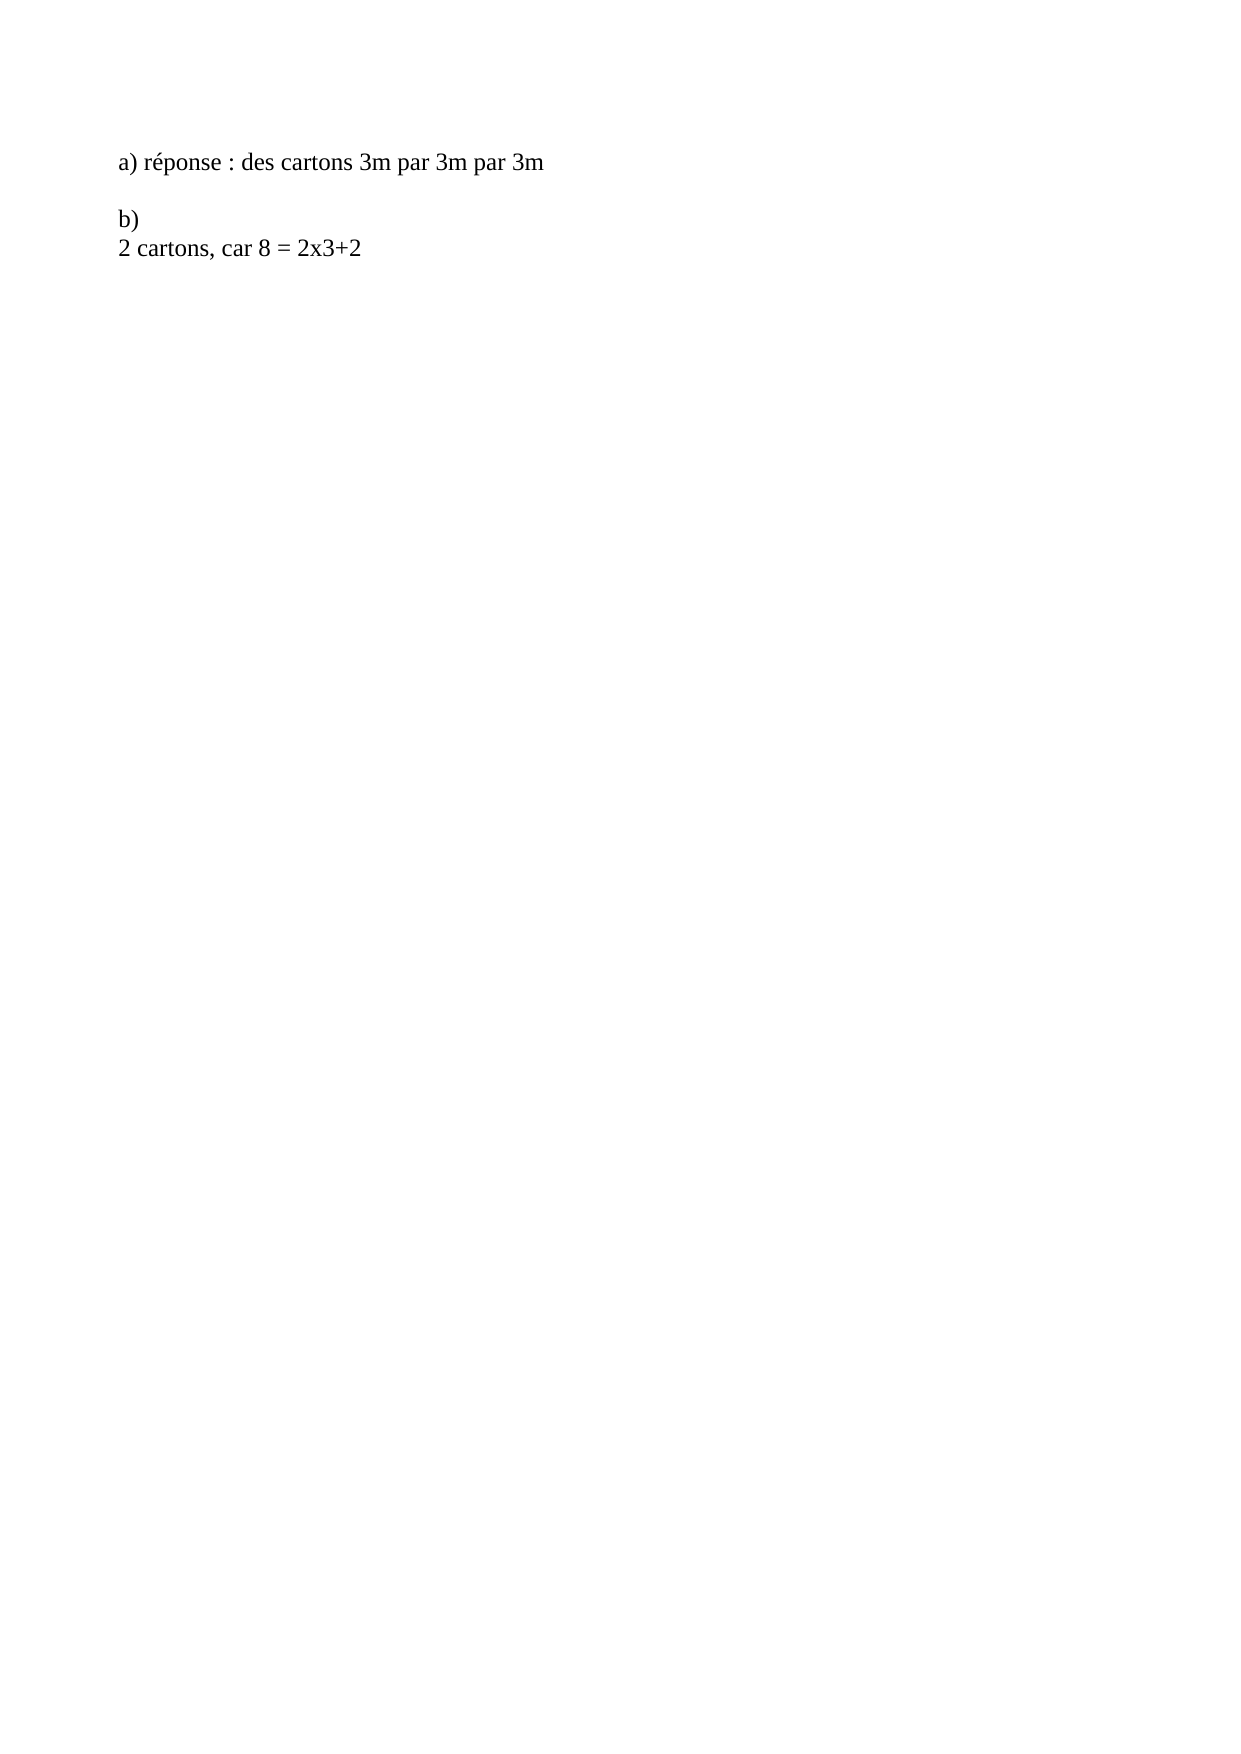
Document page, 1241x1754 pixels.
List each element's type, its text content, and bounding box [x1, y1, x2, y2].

text b) [118, 204, 1122, 233]
text 2 cartons, car 8 = 2x3+2 [118, 233, 1122, 262]
text a) réponse : des cartons 3m par 3m par 3m [118, 147, 1122, 176]
